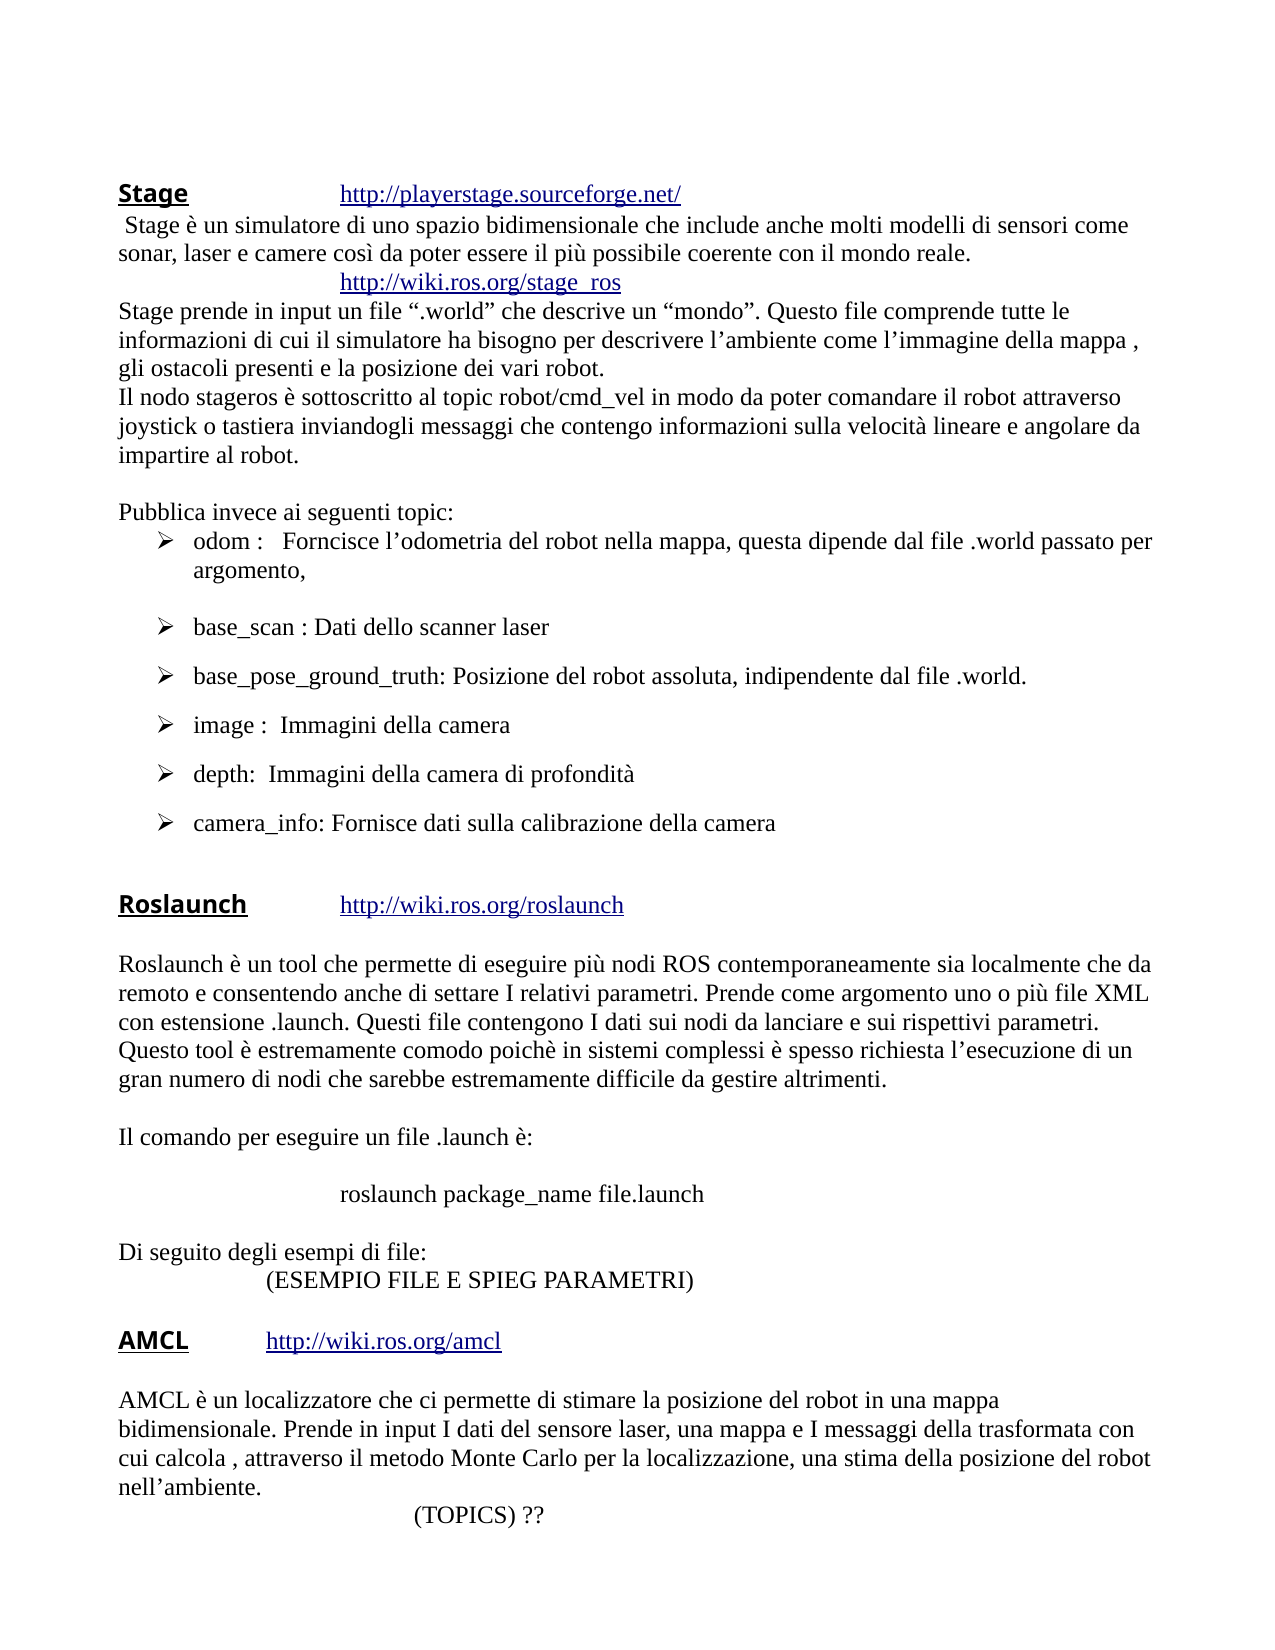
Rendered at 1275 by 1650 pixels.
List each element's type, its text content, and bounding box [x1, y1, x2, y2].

list image : Immagini della camera [156, 710, 1157, 739]
text (TOPICS) ?? [118, 1501, 1157, 1529]
text AMCL è un localizzatore che ci permette di stimare la posizione del robot in una mappa bidimensionale. Prende in input I dati del sensore laser, una mappa e I messaggi della trasformata con cui calcola , attraverso il metodo Monte Carlo per la localizzazione, una stima della posizione del robot nell’ambiente. [118, 1386, 1157, 1501]
text Roslaunch http://wiki.ros.org/roslaunch [118, 886, 1157, 920]
text Stage è un simulatore di uno spazio bidimensionale che include anche molti modelli di sensori come sonar, laser e camere così da poter essere il più possibile coerente con il mondo reale. [118, 210, 1157, 267]
text Roslaunch è un tool che permette di eseguire più nodi ROS contemporaneamente sia localmente che da remoto e consentendo anche di settare I relativi parametri. Prende come argomento uno o più file XML con estensione .launch. Questi file contengono I dati sui nodi da lanciare e sui rispettivi parametri. [118, 949, 1157, 1035]
text Pubblica invece ai seguenti topic: [118, 497, 1157, 526]
text AMCL http://wiki.ros.org/amcl [118, 1323, 1157, 1357]
text Il comando per eseguire un file .launch è: [118, 1122, 1157, 1150]
text roslaunch package_name file.launch [118, 1179, 1157, 1208]
text Questo tool è estremamente comodo poichè in sistemi complessi è spesso richiesta l’esecuzione di un gran numero di nodi che sarebbe estremamente difficile da gestire altrimenti. [118, 1035, 1157, 1093]
text http://wiki.ros.org/stage_ros [118, 267, 1157, 296]
text Stage prende in input un file “.world” che descrive un “mondo”. Questo file comprende tutte le informazioni di cui il simulatore ha bisogno per descrivere l’ambiente come l’immagine della mappa , gli ostacoli presenti e la posizione dei vari robot. [118, 296, 1157, 382]
text (ESEMPIO FILE E SPIEG PARAMETRI) [118, 1265, 1157, 1294]
list depth: Immagini della camera di profondità [156, 759, 1157, 788]
text Il nodo stageros è sottoscritto al topic robot/cmd_vel in modo da poter comandare il robot attraverso joystick o tastiera inviandogli messaggi che contengo informazioni sulla velocità lineare e angolare da impartire al robot. [118, 382, 1157, 468]
text Stage http://playerstage.sourceforge.net/ [118, 176, 1157, 210]
list base_pose_ground_truth: Posizione del robot assoluta, indipendente dal file .world. [156, 661, 1157, 690]
list odom : Forncisce l’odometria del robot nella mappa, questa dipende dal file .world passato per argomento, [156, 526, 1157, 583]
text Di seguito degli esempi di file: [118, 1237, 1157, 1265]
list camera_info: Fornisce dati sulla calibrazione della camera [156, 808, 1157, 837]
list base_scan : Dati dello scanner laser [156, 612, 1157, 641]
